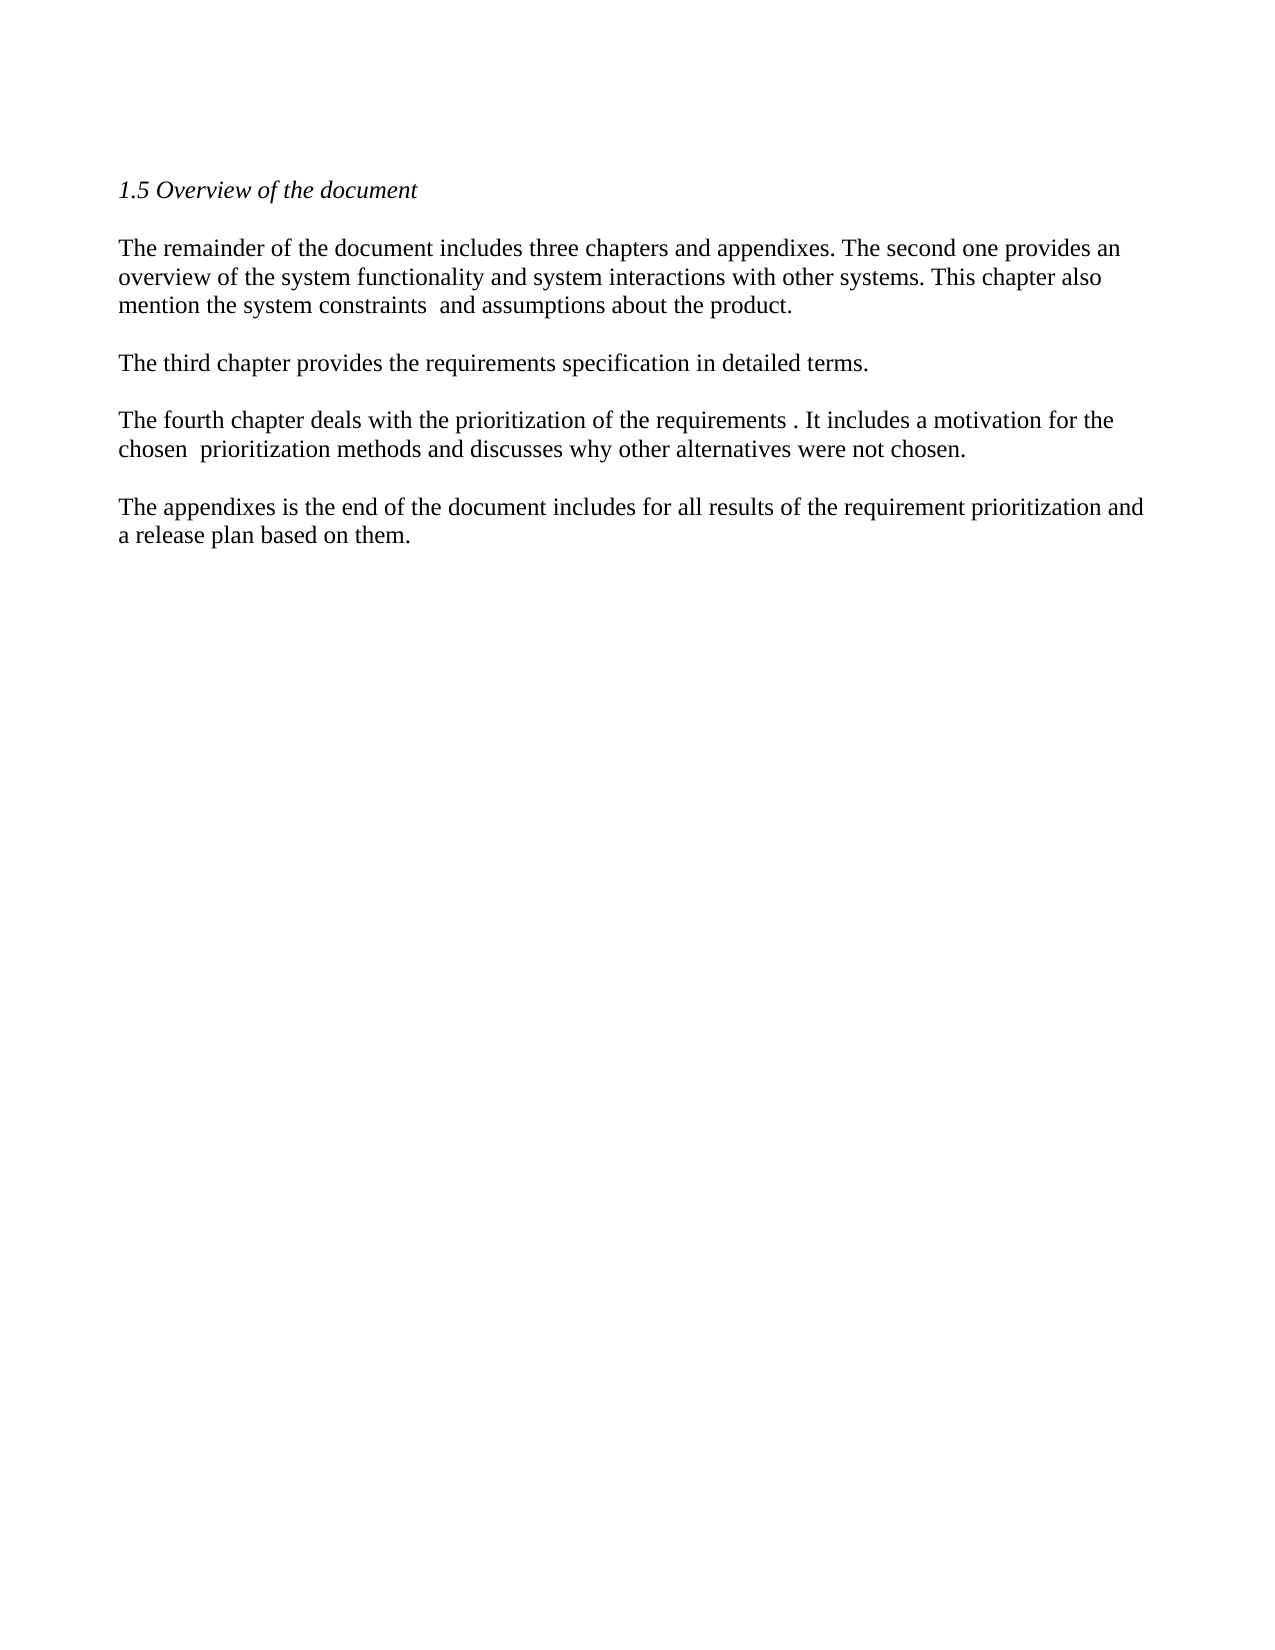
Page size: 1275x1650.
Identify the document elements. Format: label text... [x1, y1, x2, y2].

text The remainder of the document includes three chapters and appendixes. The second one provides an overview of the system functionality and system interactions with other systems. This chapter also mention the system constraints and assumptions about the product. [118, 233, 1157, 319]
text 1.5 Overview of the document [118, 176, 1157, 204]
text The third chapter provides the requirements specification in detailed terms. [118, 348, 1157, 377]
text The appendixes is the end of the document includes for all results of the requirement prioritization and a release plan based on them. [118, 492, 1157, 549]
text The fourth chapter deals with the prioritization of the requirements . It includes a motivation for the chosen prioritization methods and discusses why other alternatives were not chosen. [118, 406, 1157, 463]
